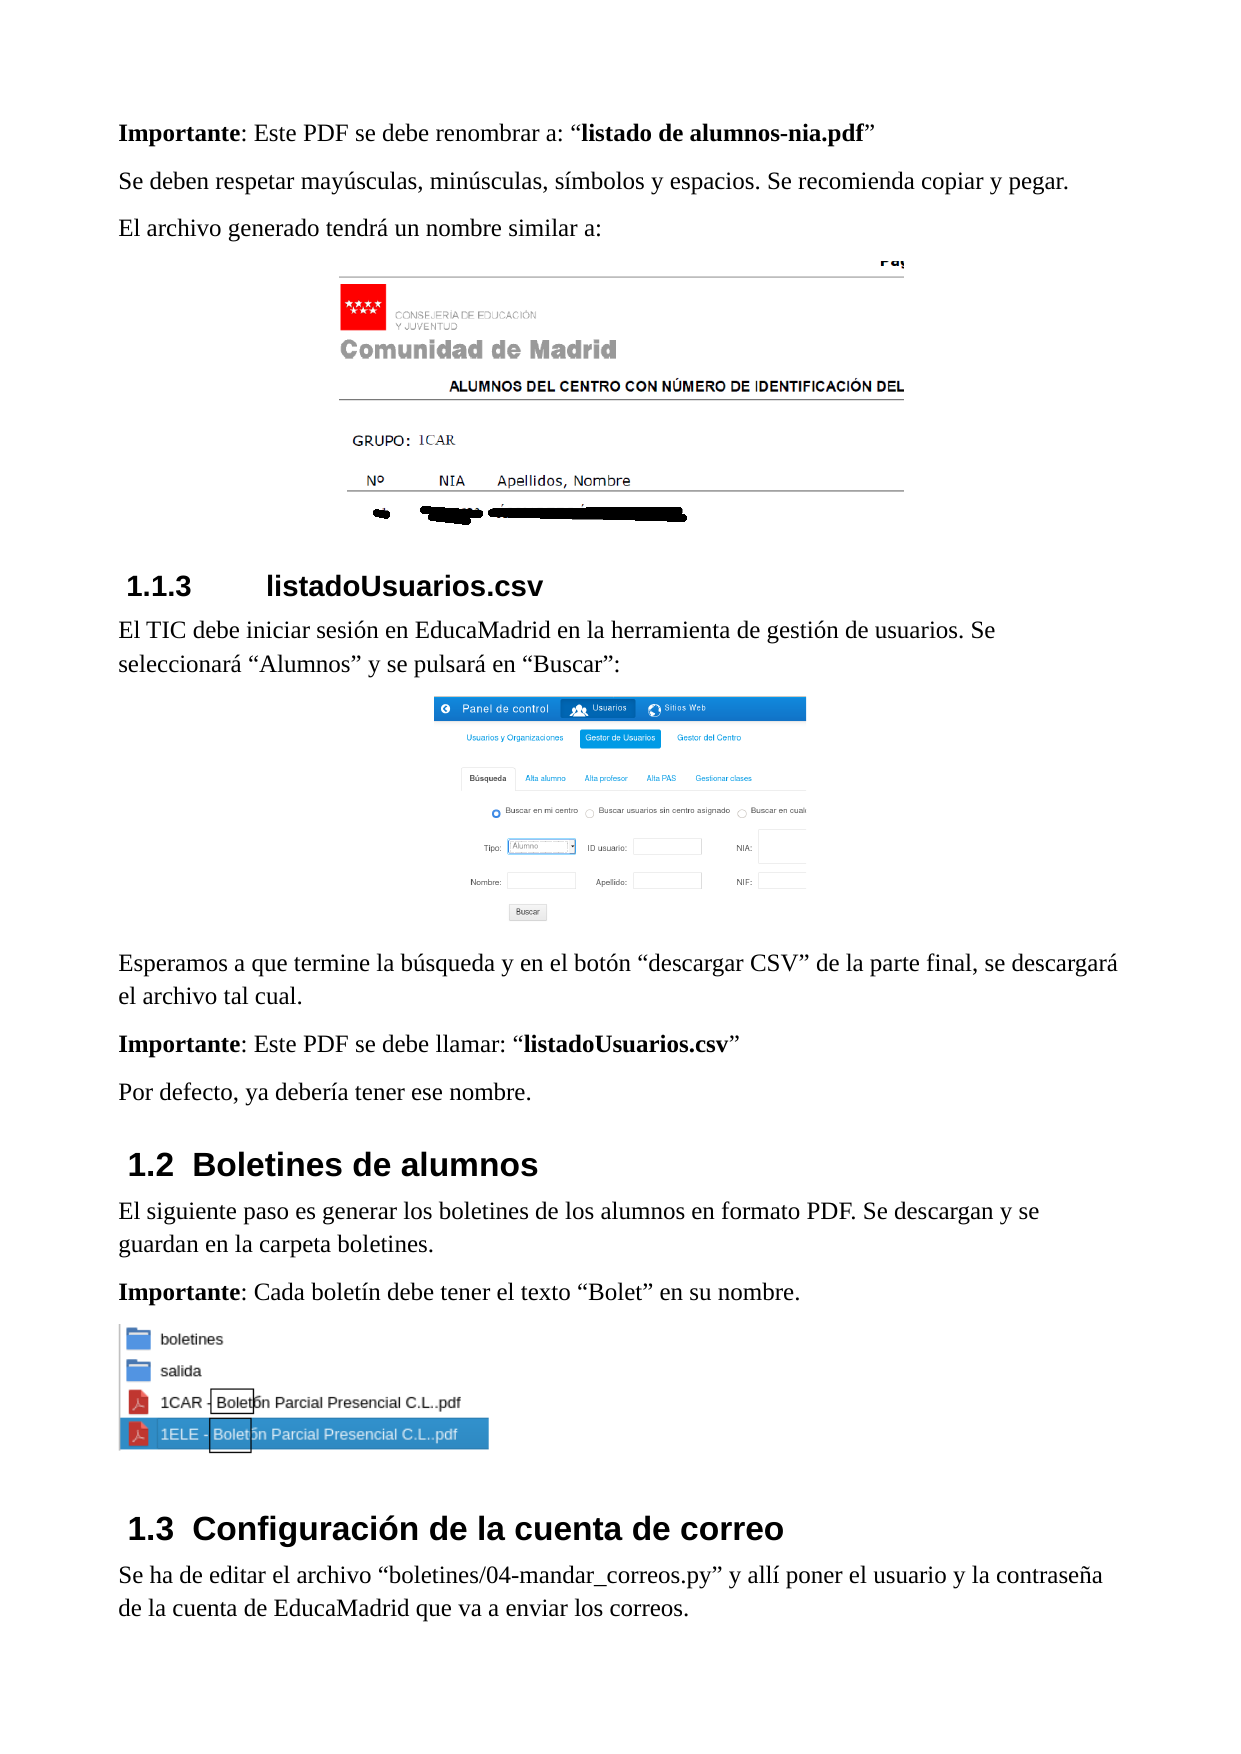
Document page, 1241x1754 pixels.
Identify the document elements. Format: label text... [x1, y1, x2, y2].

text Se deben respetar mayúsculas, minúsculas, símbolos y espacios. Se recomienda copiar y pegar. [118, 166, 1122, 194]
text El TIC debe iniciar sesión en EducaMadrid en la herramienta de gestión de usuarios. Se seleccionará “Alumnos” y se pulsará en “Buscar”: [118, 616, 1122, 677]
text Se ha de editar el archivo “boletines/04-mandar_correos.py” y allí poner el usuario y la contraseña de la cuenta de EducaMadrid que va a enviar los correos. [118, 1560, 1122, 1621]
text Importante: Este PDF se debe llamar: “listadoUsuarios.csv” [118, 1029, 1122, 1058]
subtitle listadoUsuarios.csv [118, 569, 1122, 603]
text Importante: Este PDF se debe renombrar a: “listado de alumnos-nia.pdf” [118, 118, 1122, 147]
text Importante: Cada boletín debe tener el texto “Bolet” en su nombre. [118, 1277, 1122, 1306]
picture [434, 696, 807, 930]
subtitle Boletines de alumnos [118, 1145, 1122, 1184]
picture [336, 261, 904, 536]
subtitle Configuración de la cuenta de correo [118, 1508, 1122, 1547]
text Esperamos a que termine la búsqueda y en el botón “descargar CSV” de la parte final, se descargará el archivo tal cual. [118, 948, 1122, 1010]
text Por defecto, ya debería tener ese nombre. [118, 1077, 1122, 1105]
picture [118, 1324, 501, 1469]
text El archivo generado tendrá un nombre similar a: [118, 213, 1122, 242]
text El siguiente paso es generar los boletines de los alumnos en formato PDF. Se descargan y se guardan en la carpeta boletines. [118, 1196, 1122, 1258]
